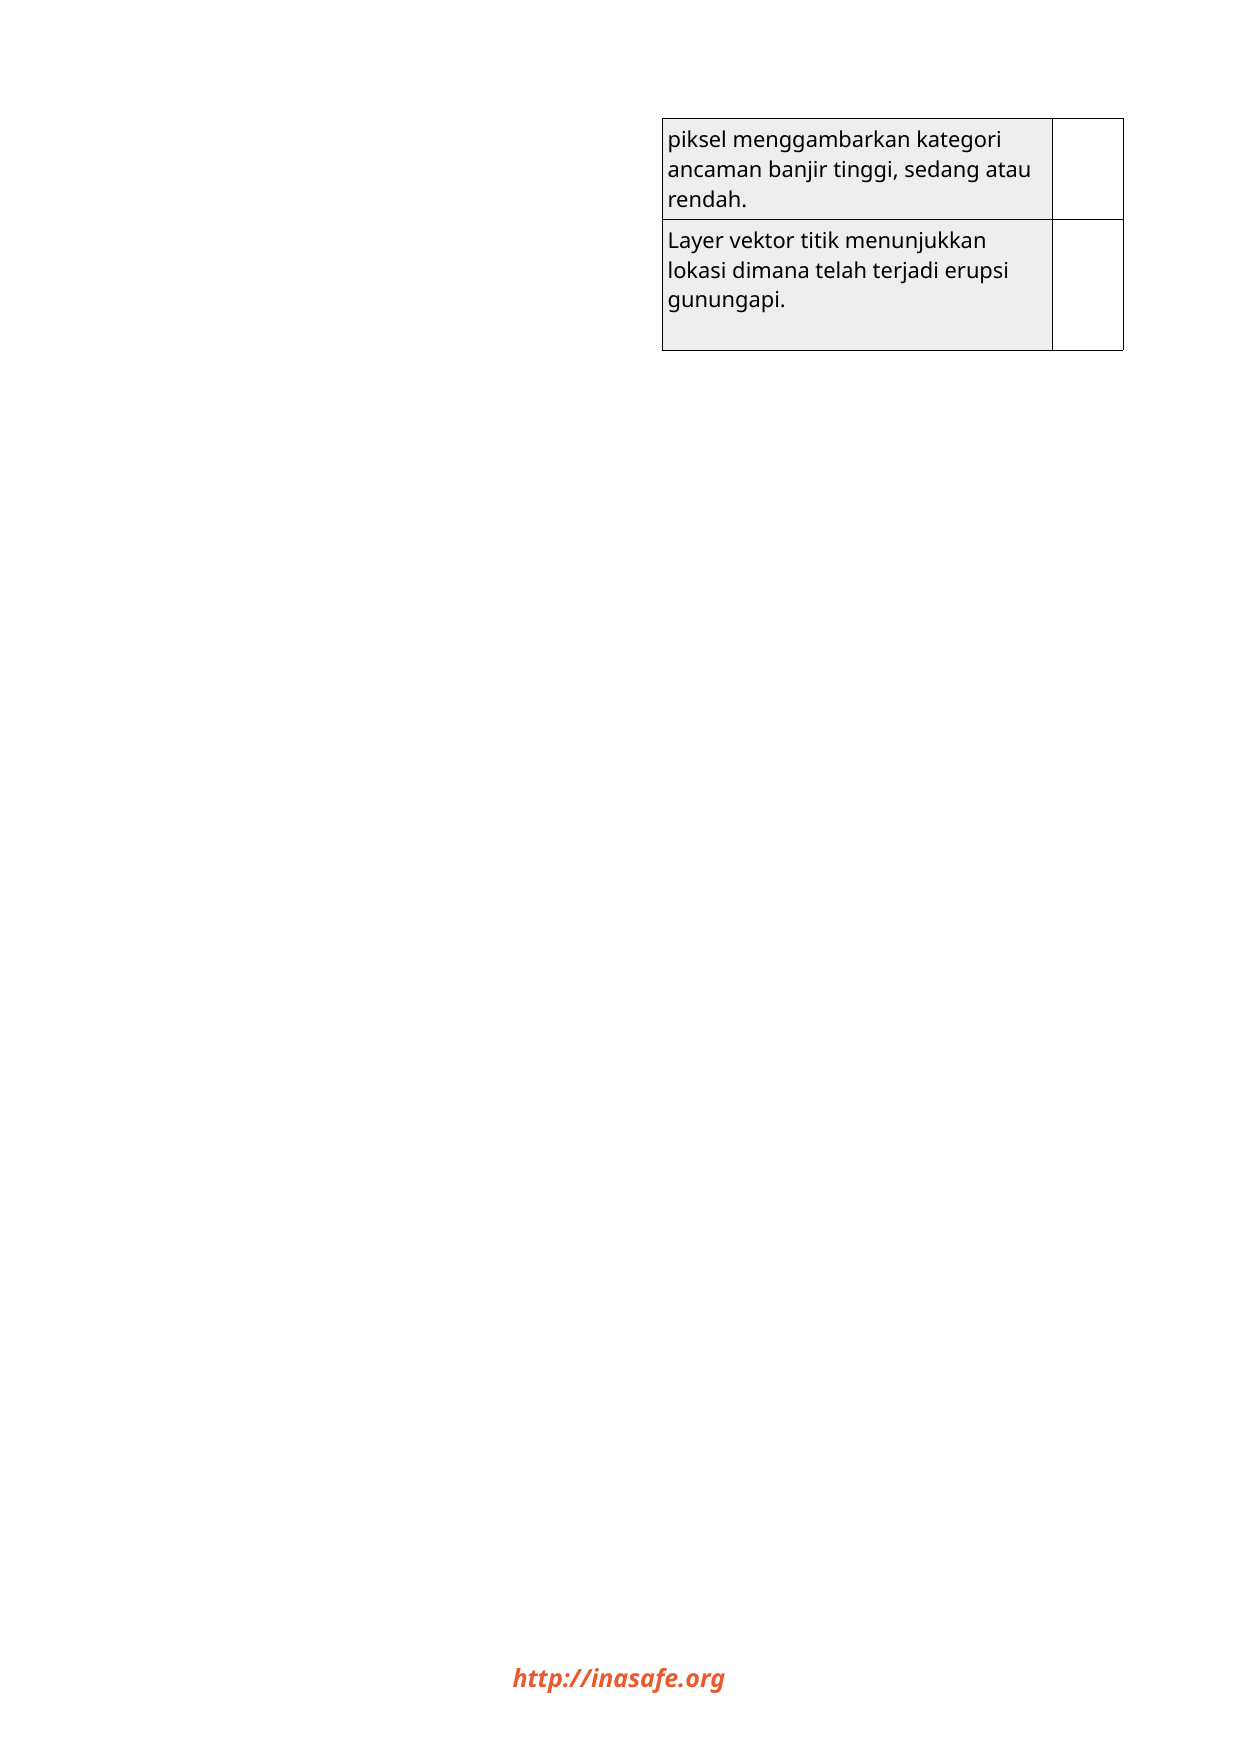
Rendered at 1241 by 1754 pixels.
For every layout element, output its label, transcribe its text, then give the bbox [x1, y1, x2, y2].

table_cell [1053, 220, 1123, 350]
table_cell Layer vektor titik menunjukkan lokasi dimana telah terjadi erupsi gunungapi. [663, 220, 1052, 350]
table_cell piksel menggambarkan kategori ancaman banjir tinggi, sedang atau rendah. [663, 119, 1052, 219]
table_cell [1053, 119, 1123, 219]
